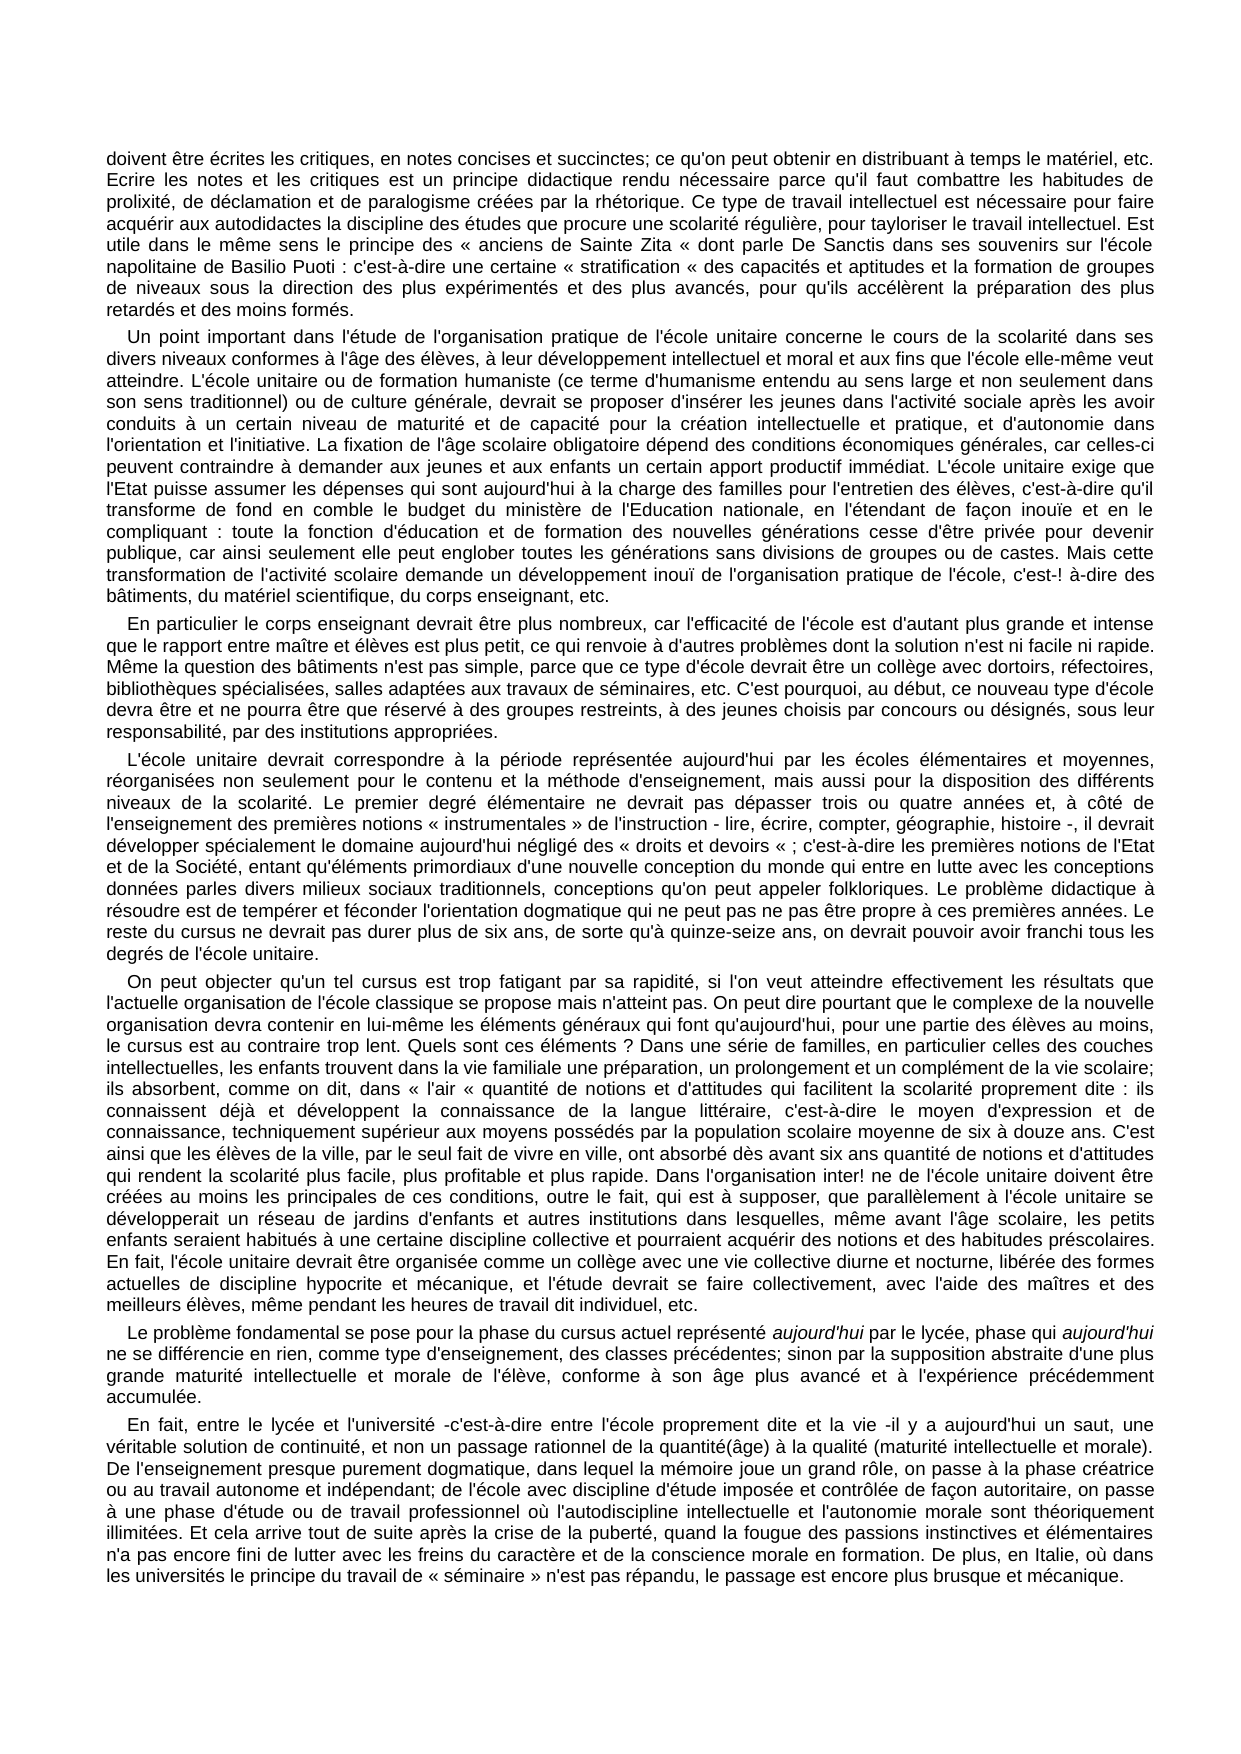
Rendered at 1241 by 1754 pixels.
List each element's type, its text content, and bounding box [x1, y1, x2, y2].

text L'école unitaire devrait correspondre à la période représentée aujourd'hui par les écoles élémentaires et moyennes, réorganisées non seulement pour le contenu et la méthode d'enseignement, mais aussi pour la disposition des différents niveaux de la scolarité. Le premier degré élémentaire ne devrait pas dépasser trois ou quatre années et, à côté de l'enseignement des premières notions « instrumentales » de l'instruction - lire, écrire, compter, géographie, histoire -, il devrait développer spécialement le domaine aujourd'hui négligé des « droits et devoirs « ; c'est-à-dire les premières notions de l'Etat et de la Société, entant qu'éléments primordiaux d'une nouvelle conception du monde qui entre en lutte avec les conceptions données parles divers milieux sociaux traditionnels, conceptions qu'on peut appeler folkloriques. Le problème didactique à résoudre est de tempérer et féconder l'orientation dogmatique qui ne peut pas ne pas être propre à ces premières années. Le reste du cursus ne devrait pas durer plus de six ans, de sorte qu'à quinze-seize ans, on devrait pouvoir avoir franchi tous les degrés de l'école unitaire. [106, 748, 1155, 964]
text Un point important dans l'étude de l'organisation pratique de l'école unitaire concerne le cours de la scolarité dans ses divers niveaux conformes à l'âge des élèves, à leur développement intellectuel et moral et aux fins que l'école elle-même veut atteindre. L'école unitaire ou de formation humaniste (ce terme d'humanisme entendu au sens large et non seulement dans son sens traditionnel) ou de culture générale, devrait se proposer d'insérer les jeunes dans l'activité sociale après les avoir conduits à un certain niveau de maturité et de capacité pour la création intellectuelle et pratique, et d'autonomie dans l'orientation et l'initiative. La fixation de l'âge scolaire obligatoire dépend des conditions économiques générales, car celles-ci peuvent contraindre à demander aux jeunes et aux enfants un certain apport productif immédiat. L'école unitaire exige que l'Etat puisse assumer les dépenses qui sont aujourd'hui à la charge des familles pour l'entretien des élèves, c'est-à-dire qu'il transforme de fond en comble le budget du ministère de l'Education nationale, en l'étendant de façon inouïe et en le compliquant : toute la fonction d'éducation et de formation des nouvelles générations cesse d'être privée pour devenir publique, car ainsi seulement elle peut englober toutes les générations sans divisions de groupes ou de castes. Mais cette transformation de l'activité scolaire demande un développement inouï de l'organisation pratique de l'école, c'est-! à-dire des bâtiments, du matériel scientifique, du corps enseignant, etc. [106, 326, 1155, 607]
text On peut objecter qu'un tel cursus est trop fatigant par sa rapidité, si l'on veut atteindre effectivement les résultats que l'actuelle organisation de l'école classique se propose mais n'atteint pas. On peut dire pourtant que le complexe de la nouvelle organisation devra contenir en lui-même les éléments généraux qui font qu'aujourd'hui, pour une partie des élèves au moins, le cursus est au contraire trop lent. Quels sont ces éléments ? Dans une série de familles, en particulier celles des couches intellectuelles, les enfants trouvent dans la vie familiale une préparation, un prolongement et un complément de la vie scolaire; ils absorbent, comme on dit, dans « l'air « quantité de notions et d'attitudes qui facilitent la scolarité proprement dite : ils connaissent déjà et développent la connaissance de la langue littéraire, c'est-à-dire le moyen d'expression et de connaissance, techniquement supérieur aux moyens possédés par la population scolaire moyenne de six à douze ans. C'est ainsi que les élèves de la ville, par le seul fait de vivre en ville, ont absorbé dès avant six ans quantité de notions et d'attitudes qui rendent la scolarité plus facile, plus profitable et plus rapide. Dans l'organisation inter! ne de l'école unitaire doivent être créées au moins les principales de ces conditions, outre le fait, qui est à supposer, que parallèlement à l'école unitaire se développerait un réseau de jardins d'enfants et autres institutions dans lesquelles, même avant l'âge scolaire, les petits enfants seraient habitués à une certaine discipline collective et pourraient acquérir des notions et des habitudes préscolaires. En fait, l'école unitaire devrait être organisée comme un collège avec une vie collective diurne et nocturne, libérée des formes actuelles de discipline hypocrite et mécanique, et l'étude devrait se faire collectivement, avec l'aide des maîtres et des meilleurs élèves, même pendant les heures de travail dit individuel, etc. [106, 970, 1155, 1315]
text En particulier le corps enseignant devrait être plus nombreux, car l'efficacité de l'école est d'autant plus grande et intense que le rapport entre maître et élèves est plus petit, ce qui renvoie à d'autres problèmes dont la solution n'est ni facile ni rapide. Même la question des bâtiments n'est pas simple, parce que ce type d'école devrait être un collège avec dortoirs, réfectoires, bibliothèques spécialisées, salles adaptées aux travaux de séminaires, etc. C'est pourquoi, au début, ce nouveau type d'école devra être et ne pourra être que réservé à des groupes restreints, à des jeunes choisis par concours ou désignés, sous leur responsabilité, par des institutions appropriées. [106, 613, 1155, 742]
text Le problème fondamental se pose pour la phase du cursus actuel représenté aujourd'hui par le lycée, phase qui aujourd'hui ne se différencie en rien, comme type d'enseignement, des classes précédentes; sinon par la supposition abstraite d'une plus grande maturité intellectuelle et morale de l'élève, conforme à son âge plus avancé et à l'expérience précédemment accumulée. [106, 1322, 1155, 1408]
text doivent être écrites les critiques, en notes concises et succinctes; ce qu'on peut obtenir en distribuant à temps le matériel, etc. Ecrire les notes et les critiques est un principe didactique rendu nécessaire parce qu'il faut combattre les habitudes de prolixité, de déclamation et de paralogisme créées par la rhétorique. Ce type de travail intellectuel est nécessaire pour faire acquérir aux autodidactes la discipline des études que procure une scolarité régulière, pour tayloriser le travail intellectuel. Est utile dans le même sens le principe des « anciens de Sainte Zita « dont parle De Sanctis dans ses souvenirs sur l'école napolitaine de Basilio Puoti : c'est-à-dire une certaine « stratification « des capacités et aptitudes et la formation de groupes de niveaux sous la direction des plus expérimentés et des plus avancés, pour qu'ils accélèrent la préparation des plus retardés et des moins formés. [106, 148, 1155, 320]
text En fait, entre le lycée et l'université -c'est-à-dire entre l'école proprement dite et la vie -il y a aujourd'hui un saut, une véritable solution de continuité, et non un passage rationnel de la quantité(âge) à la qualité (maturité intellectuelle et morale). De l'enseignement presque purement dogmatique, dans lequel la mémoire joue un grand rôle, on passe à la phase créatrice ou au travail autonome et indépendant; de l'école avec discipline d'étude imposée et contrôlée de façon autoritaire, on passe à une phase d'étude ou de travail professionnel où l'autodiscipline intellectuelle et l'autonomie morale sont théoriquement illimitées. Et cela arrive tout de suite après la crise de la puberté, quand la fougue des passions instinctives et élémentaires n'a pas encore fini de lutter avec les freins du caractère et de la conscience morale en formation. De plus, en Italie, où dans les universités le principe du travail de « séminaire » n'est pas répandu, le passage est encore plus brusque et mécanique. [106, 1414, 1155, 1587]
